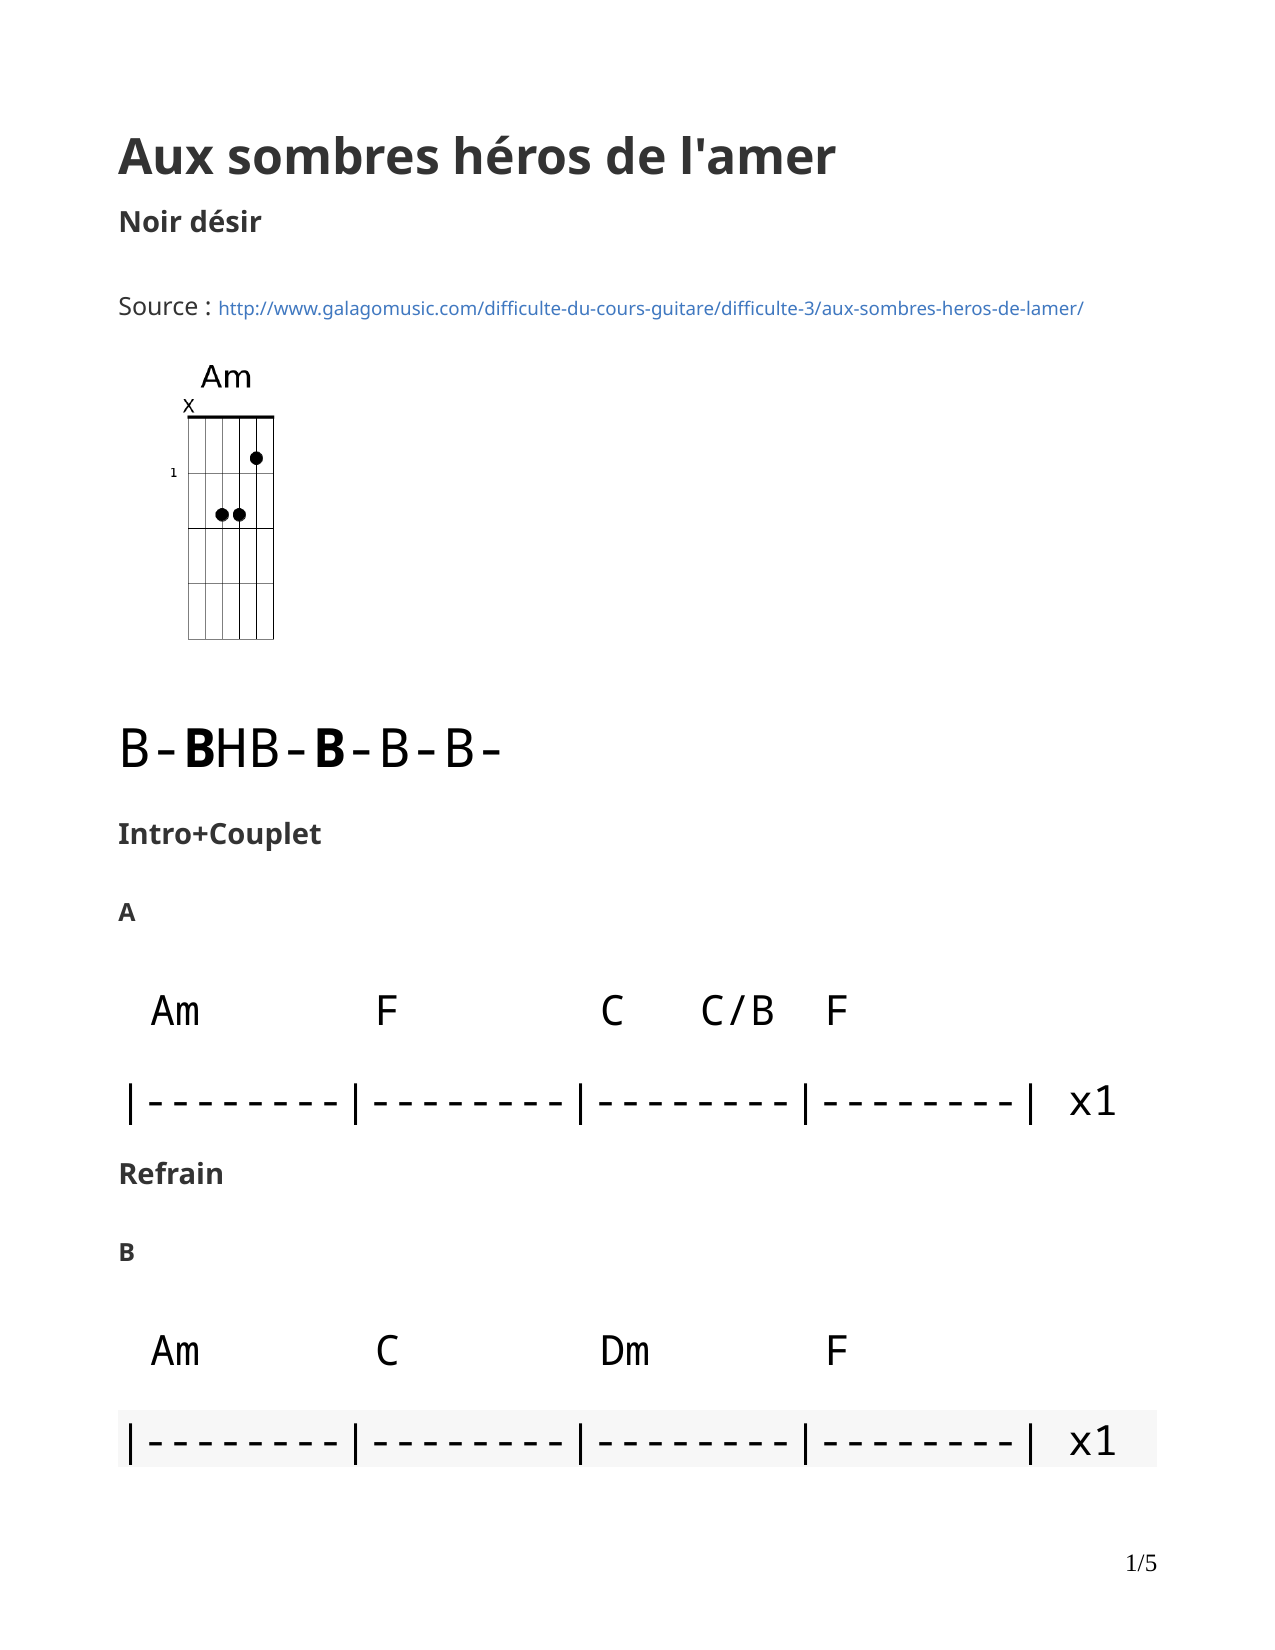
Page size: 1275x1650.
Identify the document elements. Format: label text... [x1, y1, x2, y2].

picture [154, 347, 290, 648]
text B-BHB-B-B-B- [118, 710, 1157, 784]
subtitle A [118, 895, 1157, 929]
text Am C Dm F [118, 1307, 1157, 1381]
text Am F C C/B F [118, 967, 1157, 1041]
subtitle Intro+Couplet [118, 813, 1157, 853]
subtitle Refrain [118, 1153, 1157, 1193]
table_header [326, 347, 533, 676]
text Source : http://www.galagomusic.com/difficulte-du-cours-guitare/difficulte-3/aux-sombres-heros-de-lamer/ [118, 283, 1157, 322]
table_header [949, 347, 1157, 676]
subtitle Noir désir [118, 201, 1157, 241]
text |--------|--------|--------|--------| x1 [118, 1070, 1157, 1127]
text |--------|--------|--------|--------| x1 [118, 1410, 1157, 1467]
table_header [741, 347, 949, 676]
subtitle B [118, 1235, 1157, 1269]
subtitle Aux sombres héros de l'amer [118, 121, 1157, 189]
table_header [118, 347, 326, 676]
table_header [534, 347, 741, 676]
